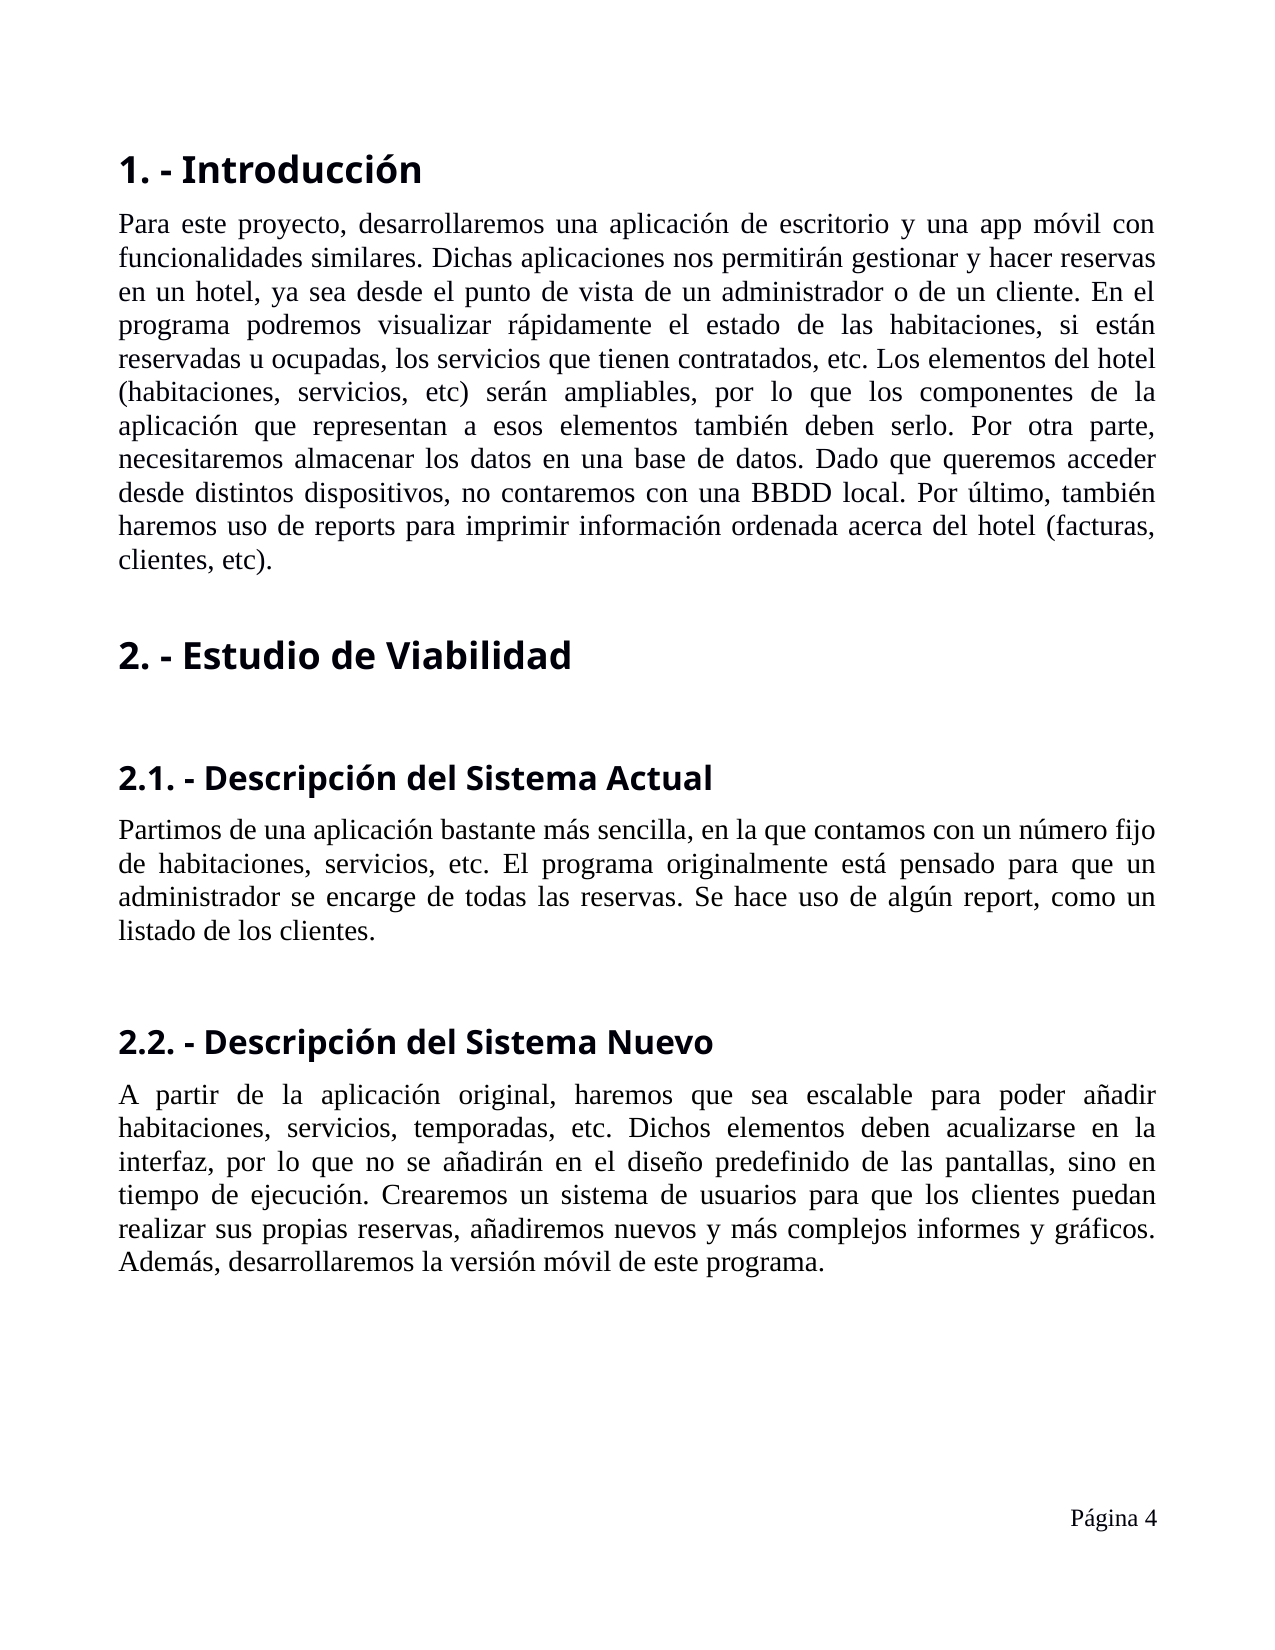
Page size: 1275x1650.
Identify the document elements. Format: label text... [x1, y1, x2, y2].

subtitle 2.2. - Descripción del Sistema Nuevo [118, 1019, 1157, 1064]
text Para este proyecto, desarrollaremos una aplicación de escritorio y una app móvil con funcionalidades similares. Dichas aplicaciones nos permitirán gestionar y hacer reservas en un hotel, ya sea desde el punto de vista de un administrador o de un cliente. En el programa podremos visualizar rápidamente el estado de las habitaciones, si están reservadas u ocupadas, los servicios que tienen contratados, etc. Los elementos del hotel (habitaciones, servicios, etc) serán ampliables, por lo que los componentes de la aplicación que representan a esos elementos también deben serlo. Por otra parte, necesitaremos almacenar los datos en una base de datos. Dado que queremos acceder desde distintos dispositivos, no contaremos con una BBDD local. Por último, también haremos uso de reports para imprimir información ordenada acerca del hotel (facturas, clientes, etc). [118, 207, 1157, 576]
text Partimos de una aplicación bastante más sencilla, en la que contamos con un número fijo de habitaciones, servicios, etc. El programa originalmente está pensado para que un administrador se encarge de todas las reservas. Se hace uso de algún report, como un listado de los clientes. [118, 812, 1157, 947]
subtitle 2. - Estudio de Viabilidad [118, 629, 1157, 680]
subtitle 2.1. - Descripción del Sistema Actual [118, 754, 1157, 800]
subtitle 1. - Introducción [118, 143, 1157, 194]
text A partir de la aplicación original, haremos que sea escalable para poder añadir habitaciones, servicios, temporadas, etc. Dichos elementos deben acualizarse en la interfaz, por lo que no se añadirán en el diseño predefinido de las pantallas, sino en tiempo de ejecución. Crearemos un sistema de usuarios para que los clientes puedan realizar sus propias reservas, añadiremos nuevos y más complejos informes y gráficos. Además, desarrollaremos la versión móvil de este programa. [118, 1077, 1157, 1278]
